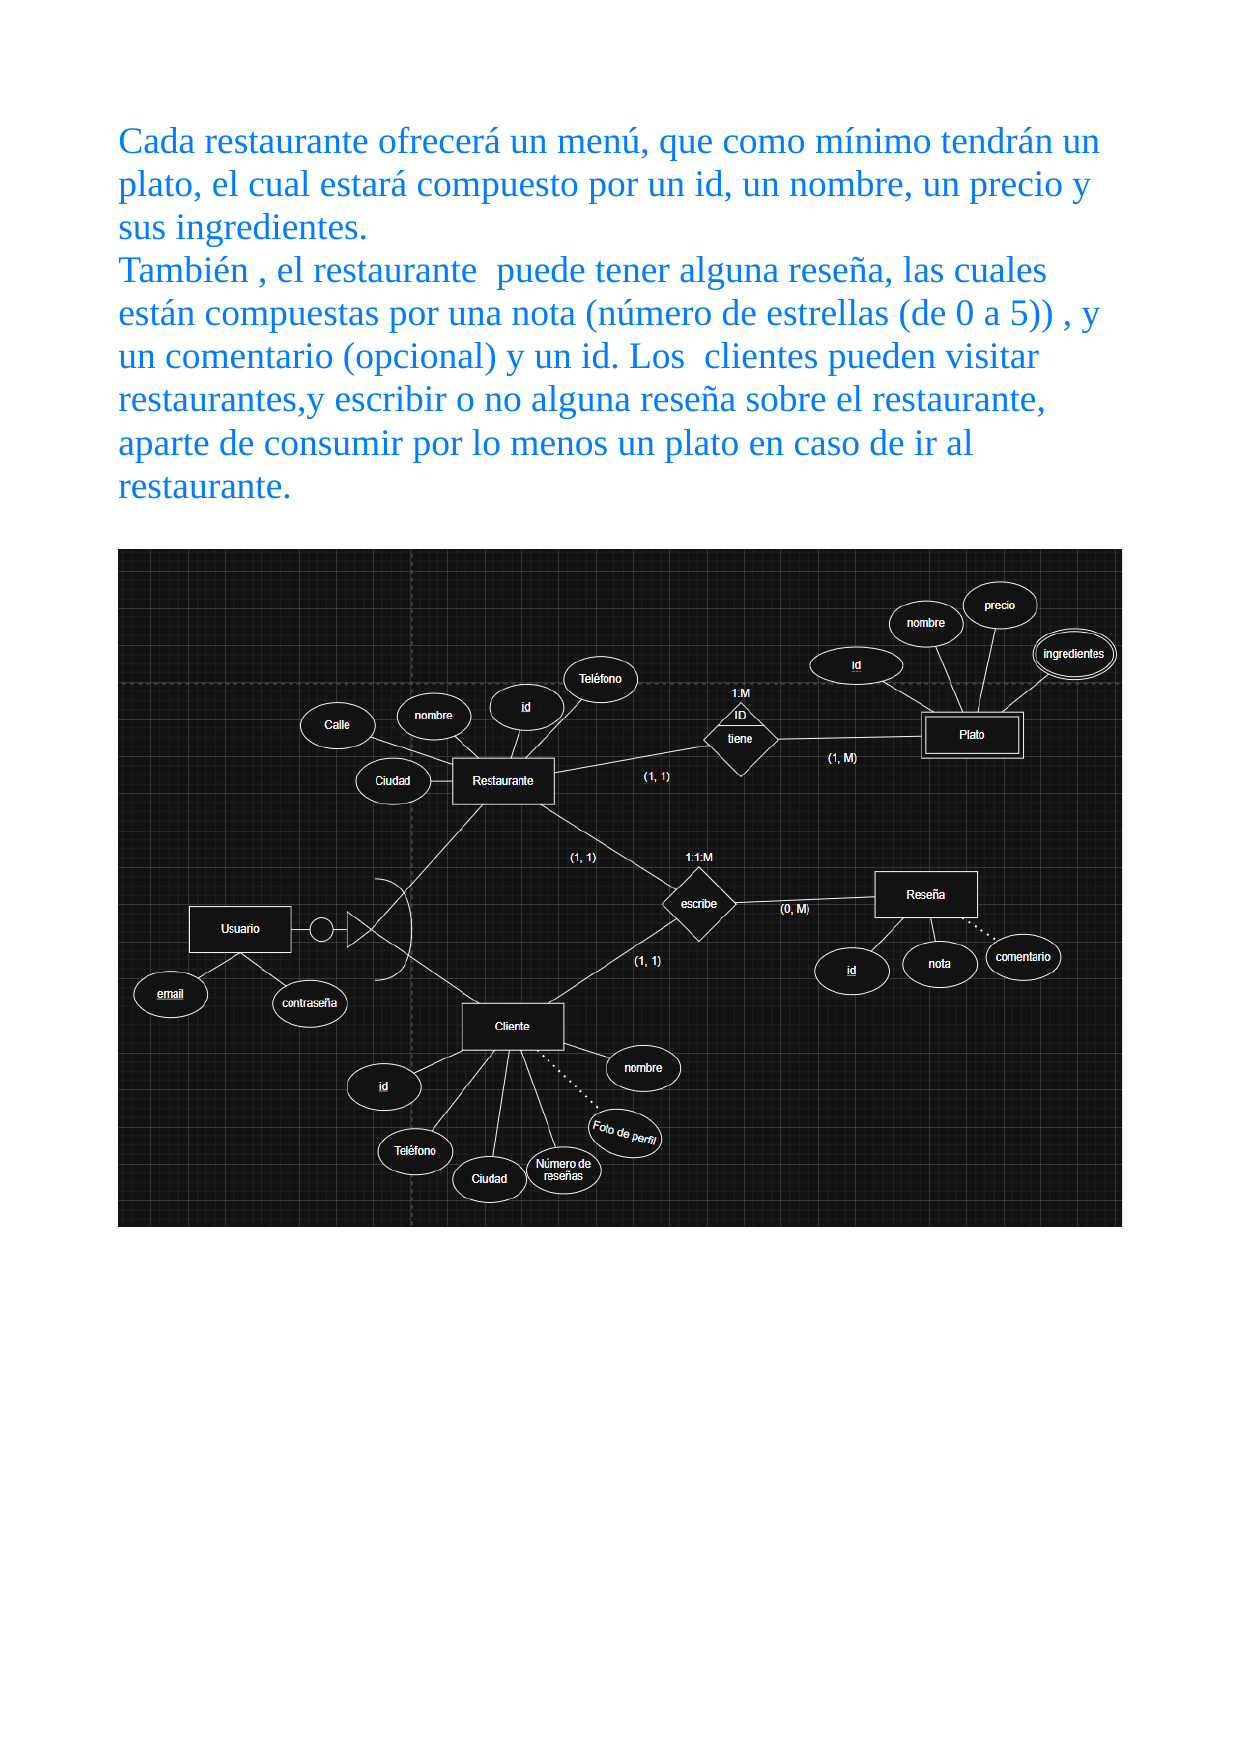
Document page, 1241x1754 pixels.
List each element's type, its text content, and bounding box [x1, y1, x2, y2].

text Cada restaurante ofrecerá un menú, que como mínimo tendrán un plato, el cual estará compuesto por un id, un nombre, un precio y sus ingredientes. [118, 118, 1122, 247]
text También , el restaurante puede tener alguna reseña, las cuales están compuestas por una nota (número de estrellas (de 0 a 5)) , y un comentario (opcional) y un id. Los clientes pueden visitar restaurantes,y escribir o no alguna reseña sobre el restaurante, aparte de consumir por lo menos un plato en caso de ir al restaurante. [118, 247, 1122, 506]
picture [118, 549, 1123, 1227]
